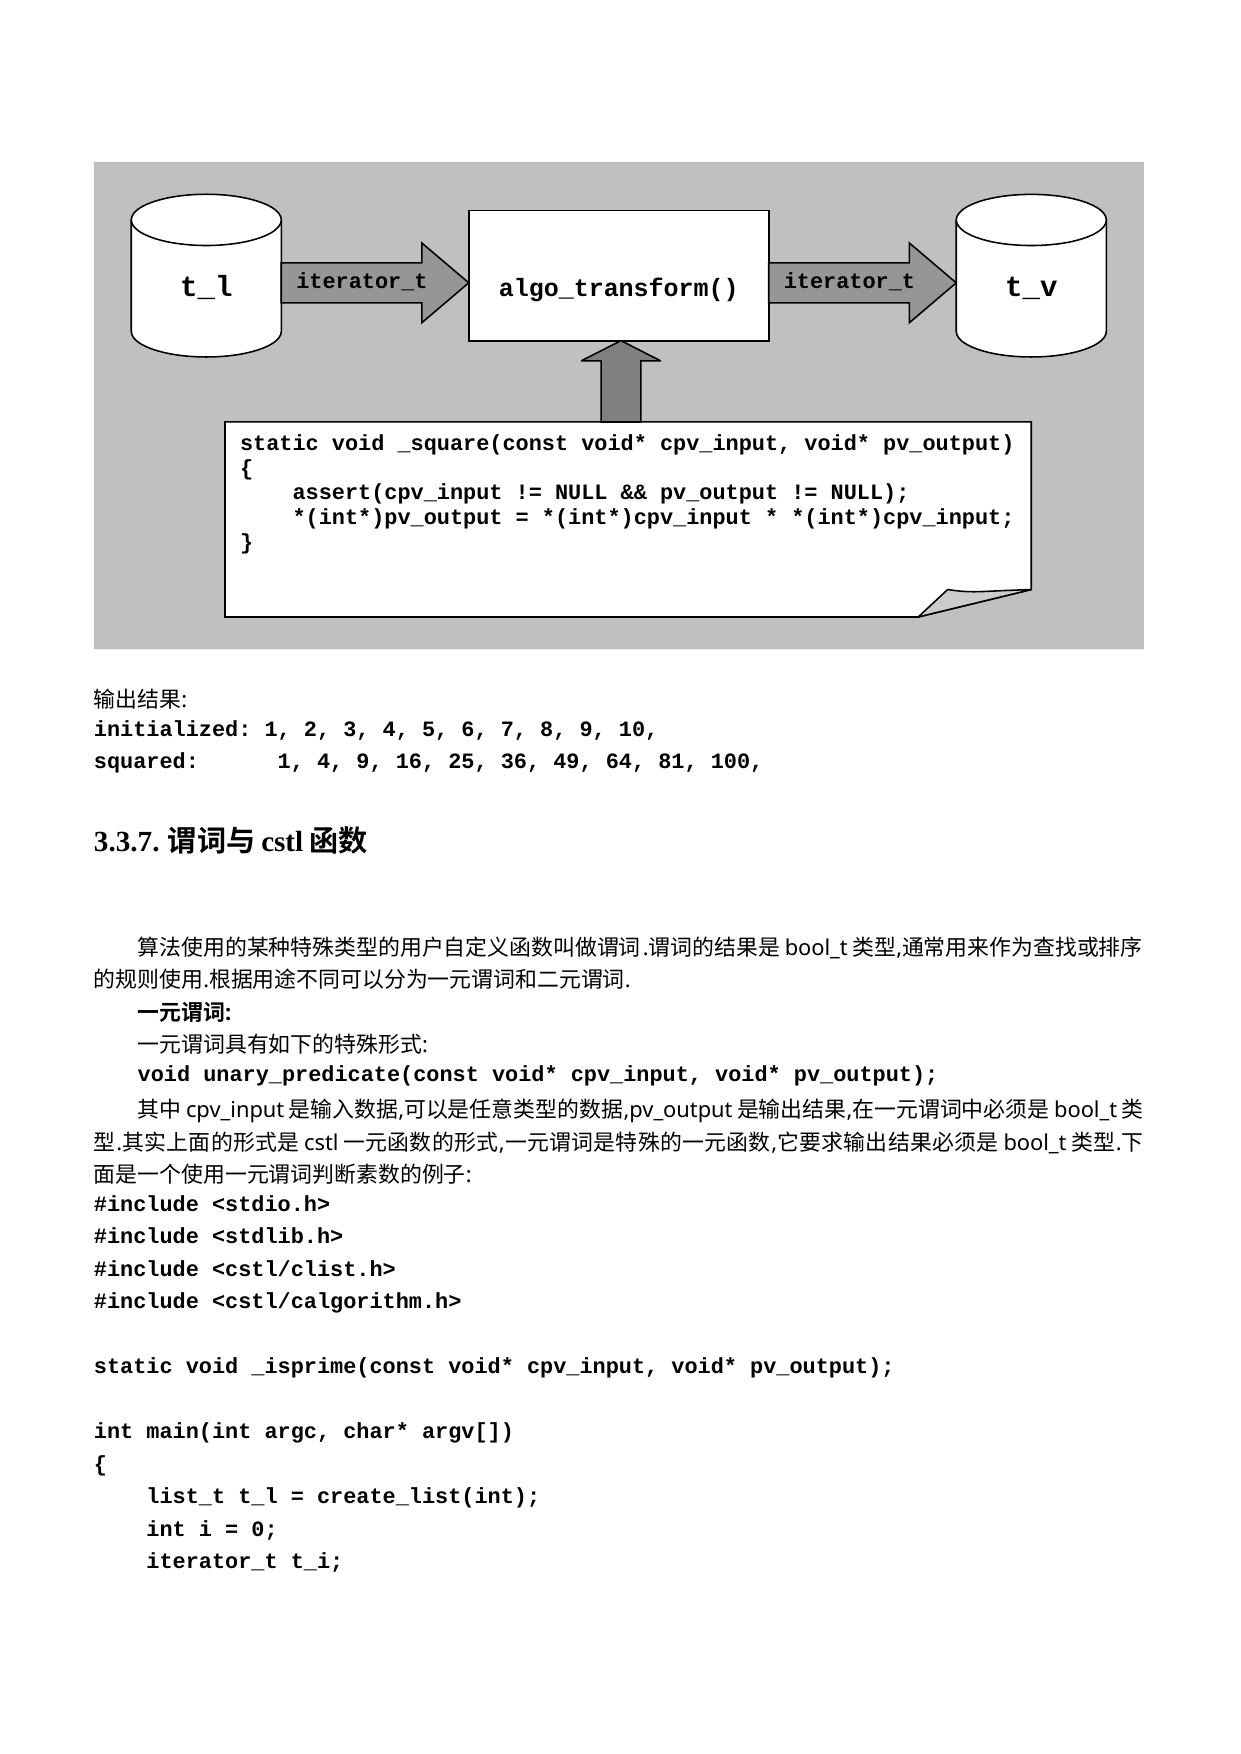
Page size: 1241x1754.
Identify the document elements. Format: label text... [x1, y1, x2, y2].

text 一元谓词具有如下的特殊形式: [94, 1027, 1144, 1059]
text { [94, 1449, 1144, 1482]
text 输出结果: [94, 682, 1144, 714]
text #include <cstl/calgorithm.h> [94, 1287, 1144, 1319]
text 一元谓词: [94, 994, 1144, 1027]
text initialized: 1, 2, 3, 4, 5, 6, 7, 8, 9, 10, [94, 714, 1144, 747]
text int main(int argc, char* argv[]) [94, 1417, 1144, 1449]
subtitle 谓词与cstl函数 [94, 806, 1144, 871]
text void unary_predicate(const void* cpv_input, void* pv_output); [94, 1059, 1144, 1092]
text list_t t_l = create_list(int); [94, 1482, 1144, 1514]
text #include <stdio.h> [94, 1189, 1144, 1222]
text int i = 0; [94, 1514, 1144, 1547]
text #include <cstl/clist.h> [94, 1254, 1144, 1287]
text static void _isprime(const void* cpv_input, void* pv_output); [94, 1352, 1144, 1384]
text 其中cpv_input是输入数据,可以是任意类型的数据,pv_output是输出结果,在一元谓词中必须是bool_t类型.其实上面的形式是cstl一元函数的形式,一元谓词是特殊的一元函数,它要求输出结果必须是bool_t类型.下面是一个使用一元谓词判断素数的例子: [94, 1092, 1144, 1189]
text iterator_t t_i; [94, 1547, 1144, 1579]
text 算法使用的某种特殊类型的用户自定义函数叫做谓词.谓词的结果是bool_t类型,通常用来作为查找或排序的规则使用.根据用途不同可以分为一元谓词和二元谓词. [94, 929, 1144, 994]
text squared: 1, 4, 9, 16, 25, 36, 49, 64, 81, 100, [94, 747, 1144, 779]
text #include <stdlib.h> [94, 1222, 1144, 1254]
